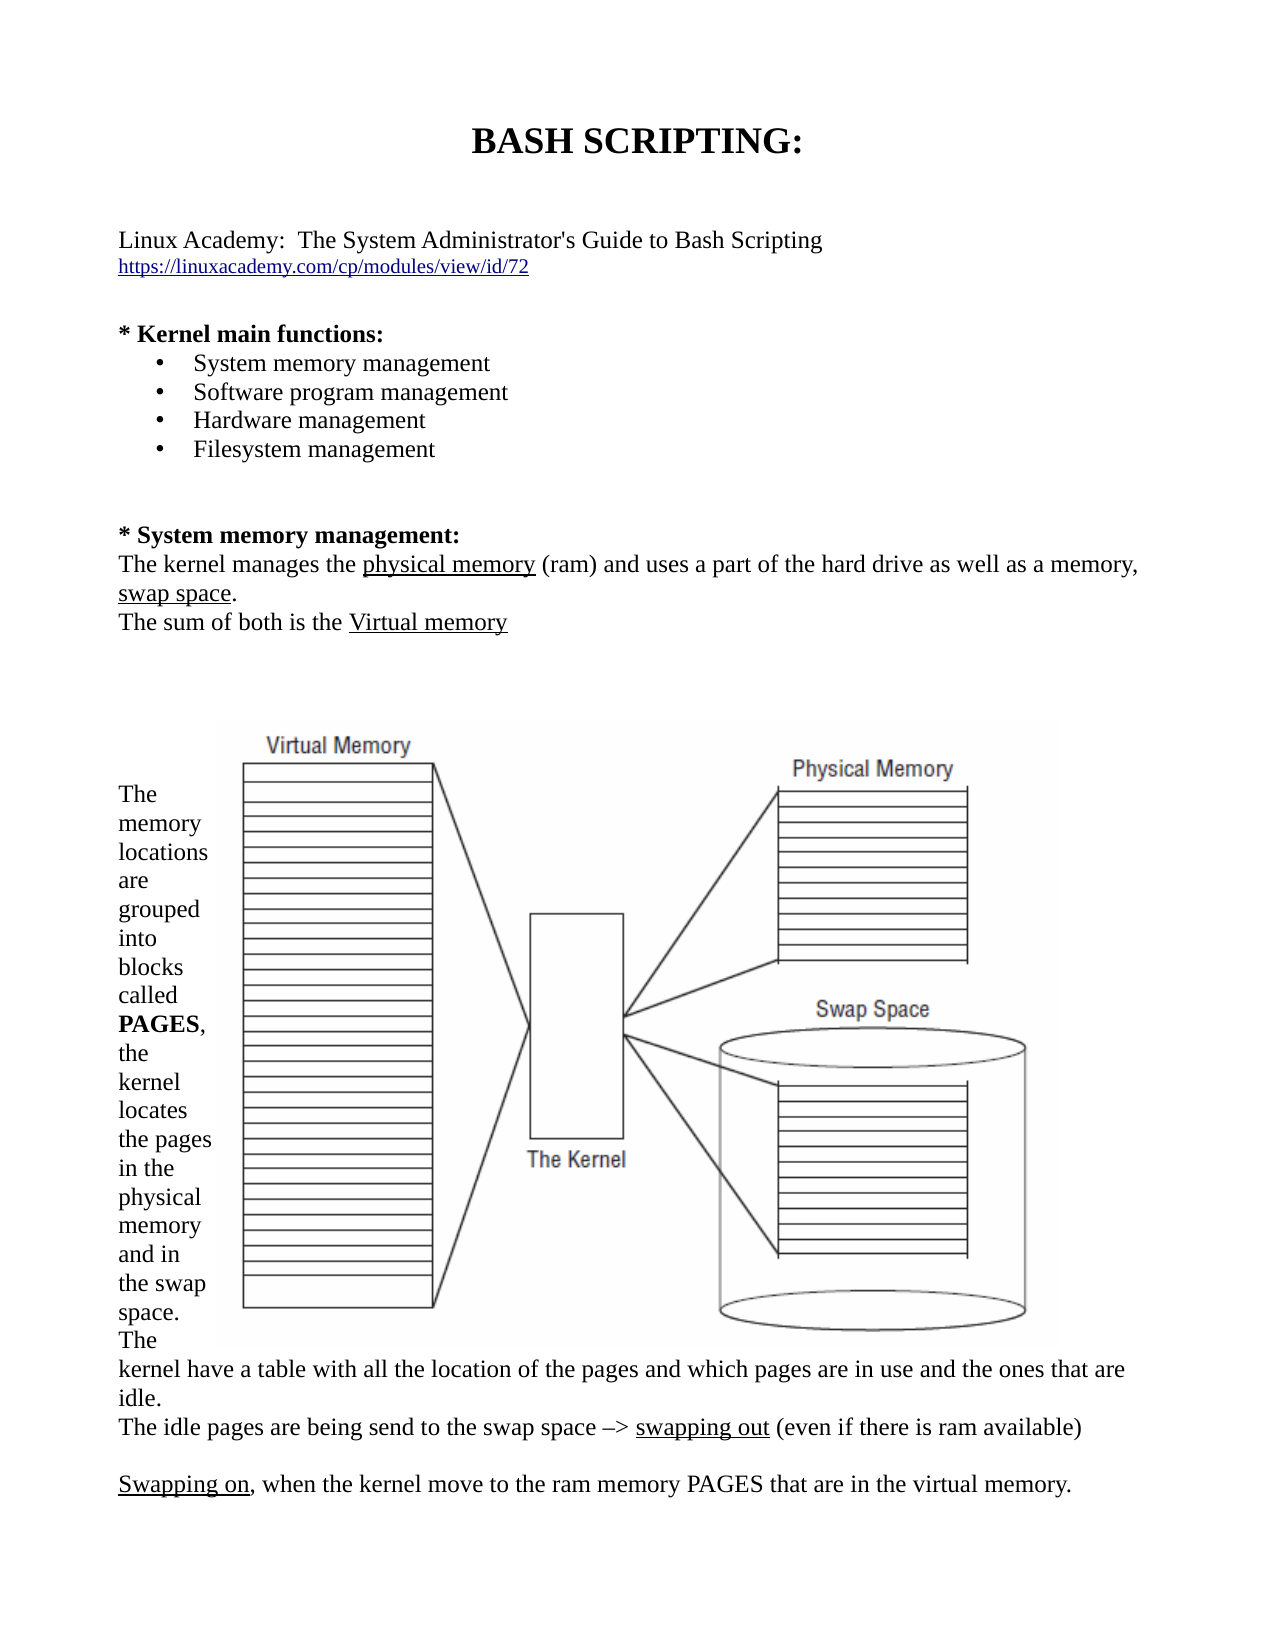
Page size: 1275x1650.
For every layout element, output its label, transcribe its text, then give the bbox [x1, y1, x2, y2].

text The memory locations are grouped into blocks called PAGES, the kernel locates the pages in the physical memory and in the swap space. The kernel have a table with all the location of the pages and which pages are in use and the ones that are idle. [118, 779, 1157, 1412]
list Software program management [156, 377, 1157, 406]
text Swapping on, when the kernel move to the ram memory PAGES that are in the virtual memory. [118, 1469, 1157, 1498]
text BASH SCRIPTING: [118, 118, 1157, 161]
list System memory management [156, 348, 1157, 377]
text The sum of both is the Virtual memory [118, 607, 1157, 636]
text * System memory management: [118, 521, 1157, 549]
text The idle pages are being send to the swap space –> swapping out (even if there is ram available) [118, 1412, 1157, 1441]
list Filesystem management [156, 434, 1157, 463]
subtitle Linux Academy: The System Administrator's Guide to Bash Scripting https://linuxacademy.com/cp/modules/view/id/72 [118, 225, 1157, 278]
picture [215, 721, 1060, 1346]
list Hardware management [156, 406, 1157, 434]
text The kernel manages the physical memory (ram) and uses a part of the hard drive as well as a memory, swap space. [118, 549, 1157, 607]
text * Kernel main functions: [118, 319, 1157, 348]
